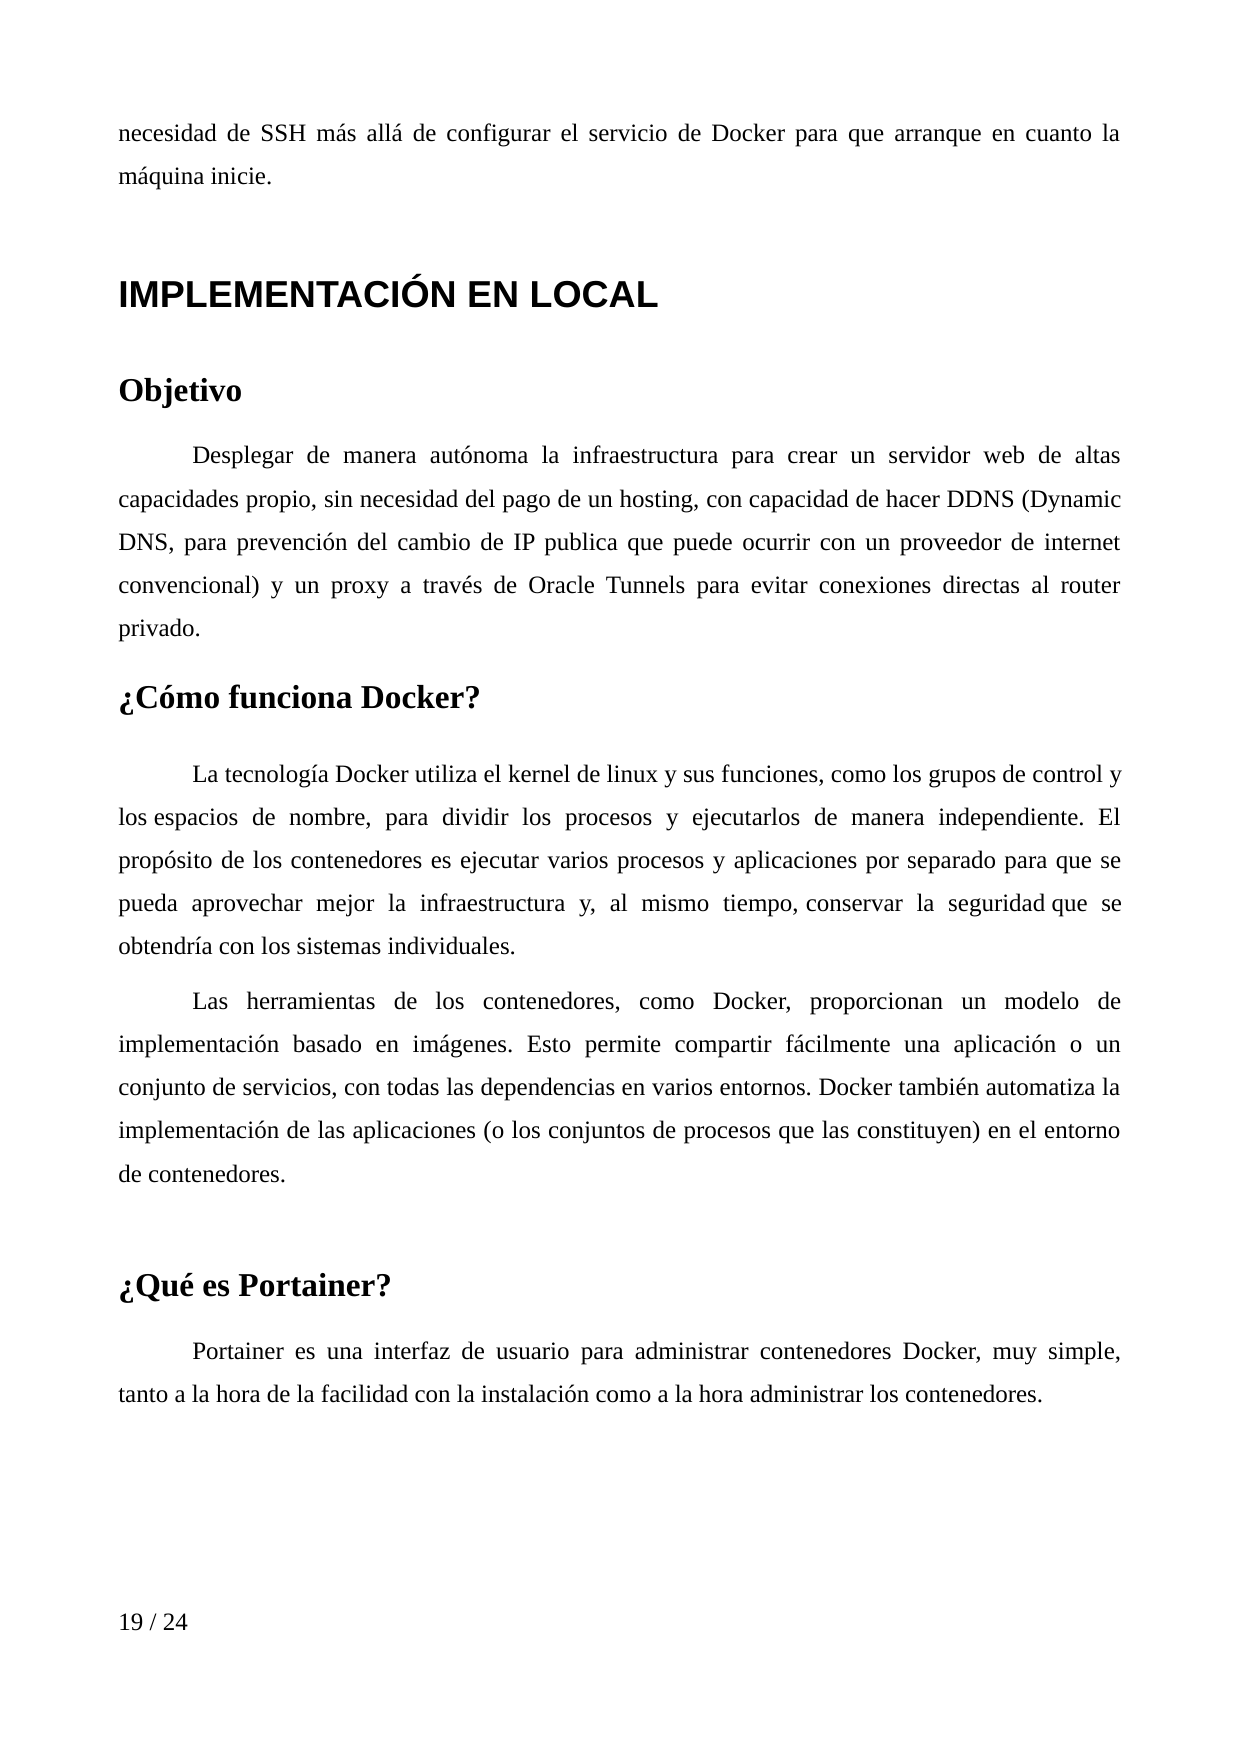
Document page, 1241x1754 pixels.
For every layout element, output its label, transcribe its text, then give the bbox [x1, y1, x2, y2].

text La tecnología Docker utiliza el kernel de linux y sus funciones, como los grupos de control y los espacios de nombre, para dividir los procesos y ejecutarlos de manera independiente. El propósito de los contenedores es ejecutar varios procesos y aplicaciones por separado para que se pueda aprovechar mejor la infraestructura y, al mismo tiempo, conservar la seguridad que se obtendría con los sistemas individuales. [118, 759, 1122, 960]
subtitle Objetivo [118, 371, 1122, 409]
subtitle ¿Cómo funciona Docker? [118, 677, 1122, 715]
subtitle ¿Qué es Portainer? [118, 1266, 1122, 1304]
text necesidad de SSH más allá de configurar el servicio de Docker para que arranque en cuanto la máquina inicie. [118, 118, 1122, 190]
subtitle IMPLEMENTACIÓN EN LOCAL [118, 272, 1122, 316]
text Desplegar de manera autónoma la infraestructura para crear un servidor web de altas capacidades propio, sin necesidad del pago de un hosting, con capacidad de hacer DDNS (Dynamic DNS, para prevención del cambio de IP publica que puede ocurrir con un proveedor de internet convencional) y un proxy a través de Oracle Tunnels para evitar conexiones directas al router privado. [118, 441, 1122, 642]
text Portainer es una interfaz de usuario para administrar contenedores Docker, muy simple, tanto a la hora de la facilidad con la instalación como a la hora administrar los contenedores. [118, 1336, 1122, 1408]
text Las herramientas de los contenedores, como Docker, proporcionan un modelo de implementación basado en imágenes. Esto permite compartir fácilmente una aplicación o un conjunto de servicios, con todas las dependencias en varios entornos. Docker también automatiza la implementación de las aplicaciones (o los conjuntos de procesos que las constituyen) en el entorno de contenedores. [118, 986, 1122, 1187]
